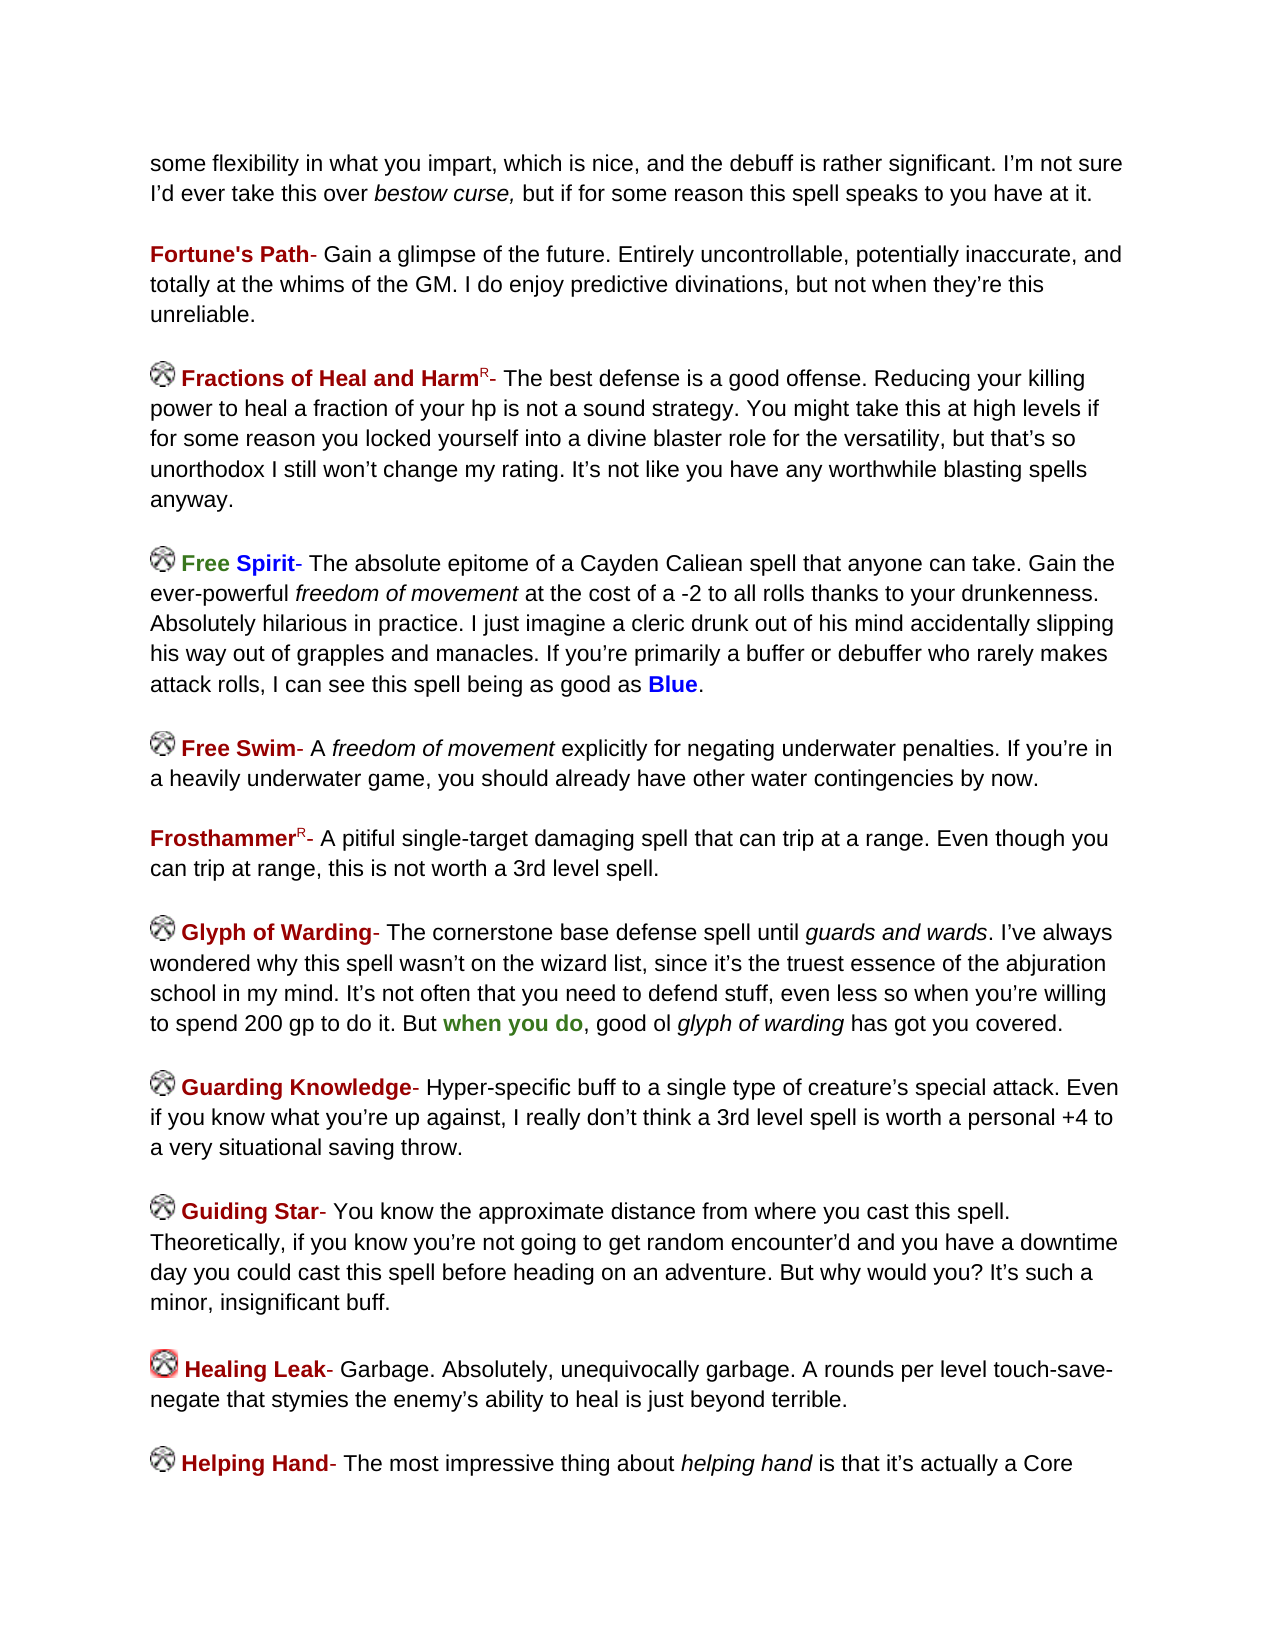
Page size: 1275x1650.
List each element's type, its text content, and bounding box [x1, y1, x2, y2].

picture [150, 546, 175, 572]
text Fortune's Path- Gain a glimpse of the future. Entirely uncontrollable, potentially inaccurate, and totally at the whims of the GM. I do enjoy predictive divinations, but not when they’re this unreliable. [150, 241, 1125, 327]
picture [150, 361, 175, 387]
picture [150, 731, 175, 756]
picture [150, 1070, 175, 1096]
text Glyph of Warding- The cornerstone base defense spell until guards and wards. I’ve always wondered why this spell wasn’t on the wizard list, since it’s the truest essence of the abjuration school in my mind. It’s not often that you need to defend stuff, even less so when you’re willing to spend 200 gp to do it. But when you do, good ol glyph of warding has got you covered. [150, 916, 1125, 1036]
text Guarding Knowledge- Hyper-specific buff to a single type of creature’s special attack. Even if you know what you’re up against, I really don’t think a 3rd level spell is worth a personal +4 to a very situational saving throw. [150, 1070, 1125, 1161]
text FrosthammerR- A pitiful single-target damaging spell that can trip at a range. Even though you can trip at range, this is not worth a 3rd level spell. [150, 825, 1125, 882]
picture [150, 915, 175, 941]
picture [150, 1349, 179, 1378]
text Healing Leak- Garbage. Absolutely, unequivocally garbage. A rounds per level touch-save-negate that stymies the enemy’s ability to heal is just beyond terrible. [150, 1349, 1125, 1413]
text Fractions of Heal and HarmR- The best defense is a good offense. Reducing your killing power to heal a fraction of your hp is not a sound strategy. You might take this at high levels if for some reason you locked yourself into a divine blaster role for the versatility, but that’s so unorthodox I still won’t change my rating. It’s not like you have any worthwhile blasting spells anyway. [150, 361, 1125, 512]
text Free Swim- A freedom of movement explicitly for negating underwater penalties. If you’re in a heavily underwater game, you should already have other water contingencies by now. [150, 731, 1125, 791]
text Free Spirit- The absolute epitome of a Cayden Caliean spell that anyone can take. Gain the ever-powerful freedom of movement at the cost of a -2 to all rolls thanks to your drunkenness. Absolutely hilarious in practice. I just imagine a cleric drunk out of his mind accidentally slipping his way out of grapples and manacles. If you’re primarily a buffer or debuffer who rarely makes attack rolls, I can see this spell being as good as Blue. [150, 546, 1125, 697]
picture [150, 1446, 175, 1472]
text Helping Hand- The most impressive thing about helping hand is that it’s actually a Core [150, 1447, 1125, 1477]
text Guiding Star- You know the approximate distance from where you cast this spell. Theoretically, if you know you’re not going to get random encounter’d and you have a downtime day you could cast this spell before heading on an adventure. But why would you? It’s such a minor, insignificant buff. [150, 1195, 1125, 1315]
text some flexibility in what you impart, which is nice, and the debuff is rather significant. I’m not sure I’d ever take this over bestow curse, but if for some reason this spell speaks to you have at it. [150, 150, 1125, 207]
picture [150, 1194, 175, 1220]
